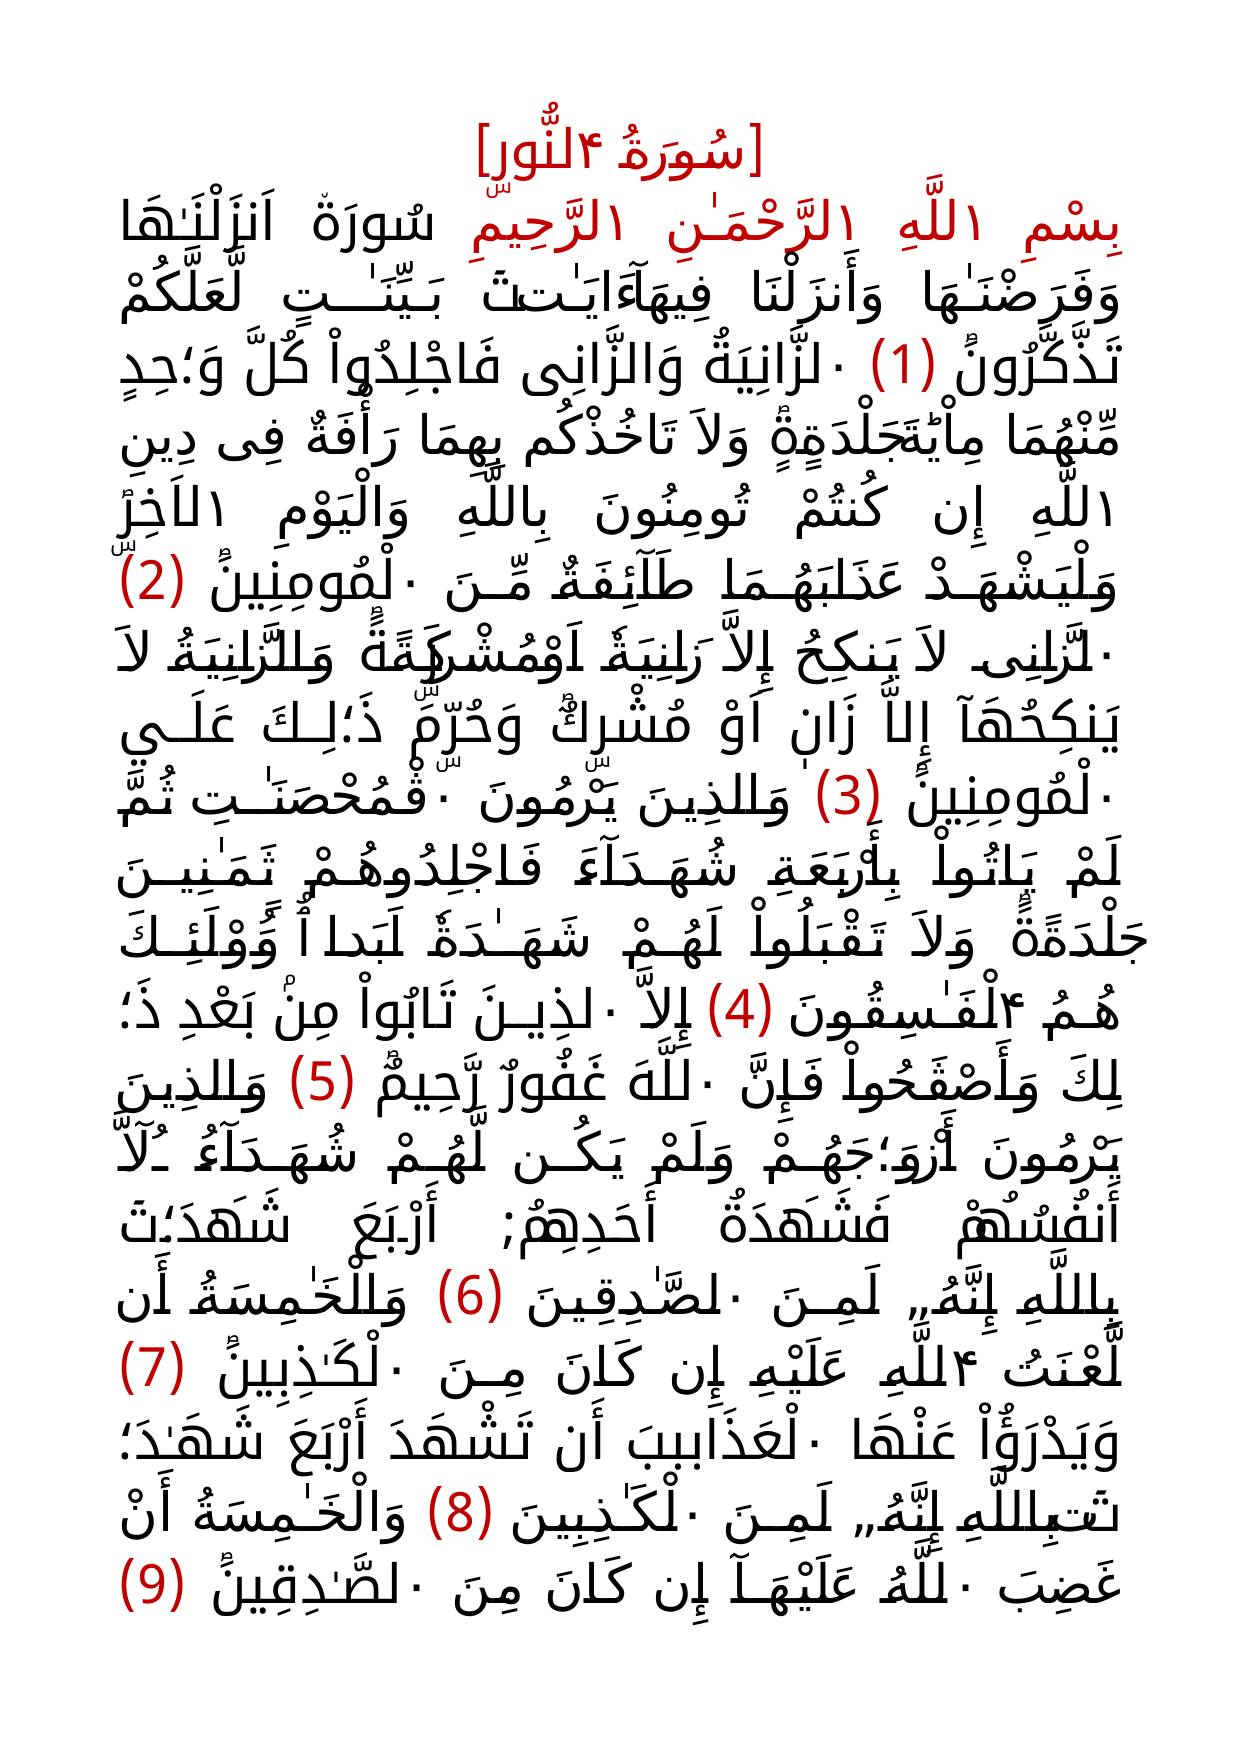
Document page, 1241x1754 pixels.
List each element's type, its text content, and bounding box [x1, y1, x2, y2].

subtitle [سُورَةُ ۴لنُّورۣ] [118, 118, 1122, 191]
text بِسْمِ ۱للَّهِ ۱لرَّحْمَـٰنِ ۱لرَّحِيمِ سُورَة٘ اَنزَلْنَـٰهَا وَفَرَضْنَـٰهَا وَأَنزَلْنَا فِيهَآ ءَايَـٰتٙ بَـيِّنَـٰــتٍ لَّعَلَّكُمْ تَذَّكَّرُونَؐ (1) ۰لزَّانِيَةُ وَالزَّانِى فَاجْلِدُواْ كُلَّ وَ؛حِدٍ مِّنْهُمَا مِاْيؕةَ جَلْدَةٍؐ وَلاَ تَاخُذْكُم بِهِمَا رَأْفَةٌ فِى دِينِ ۱للَّهِ إِن كُنتُمْ تُومِنُونَ بِاللَّهِ وَالْيَوْمِ ۱لاَخِرۣؐ وَلْيَشْهَدْ عَذَابَهُمَا طَآئِفَةٌ مِّــنَ ۰لْمُومِنِينَؐ (2) ۰لزَّانِى لاَ يَنكِحُ إِلاَّ زَانِيَةٗ اَوْ مُشْرۣكَةًؐ وَالزَّانِيَةُ لاَ يَنكِحُهَآ إِلاَّ زَانٖ اَوْ مُشْرۣكٌؐ وَحُرّۣمَ ذَ؛لِــكَ عَلَــي ۰لْمُومِنِينَؐ (3) وَالذِينَ يَرْمُونَ ۰ڤْمُحْصَنَـٰــتِ ثُمَّ لَمْ يَاتُواْ بِأَرْبَعَةِ شُهَدَآءَ فَاجْلِدُوهُمْ ثَمَـٰنِيــنَ جَلْدَةًؐ وَلاَ تَقْبَلُواْ لَهُمْ شَهَـٰدَةٗ اَبَداً وَٱُوْلَئِــكَ هُمُ ۴لْفَـٰسِقُونَ (4) إِلاَّ ۰لذِيــنَ تَابُواْ مِنۢ بَعْدِ ذَ؛لِكَ وَأَصْڤَحُواْ فَإِنَّ ۰للَّهَ غَفُورٌ رَّحِيمٌؐ (5) وَالذِينَ يَرْمُونَ أَزْوَ؛جَهُمْ وَلَمْ يَكُــن لَّهُمْ شُهَدَآءُ ﹹلٓاَّ أَنفُسُهُمْ فَشَهَـٰدَةُ أَحَدِهِمُ; أَرْبَعَ شَهَـٰدَ؛تٙ بِاللَّهِ إِنَّهُ„ لَمِــنَ ۰لصَّـٰدِقِينَ (6) وَالْخَـٰمِسَةُ أَن لَّعْنَتُ ۴للَّهِ عَلَيْهِ إِن كَانَ مِــنَ ۰لْكَـٰذِبِينَؐ (7) وَيَدْرَؤُاْ عَنْهَا ۰لْعَذَابببَ أَن تَشْهَدَ أَرْبَعَ شَهَـٰدَ؛تٙ بِاللَّهِ إِنَّهُ„ لَمِــنَ ۰لْكَـٰذِبِينَ (8) وَالْخَـٰمِسَةُ أَنْ غَضِبَ ۰للَّهُ عَلَيْهَآ إِن كَانَ مِنَ ۰لصَّـٰدِقِينَؐ (9) وَلَوْلاَ فَضْــلُ ۴للَّهِ عَلَيْكُمْ وَرَحْمَتُهُ„ وَأَنَّ ۰للَّهَ تَوَّاب٘ حَكِيم٘ؐ (10) ® اِنَّ ۰لذِينَ جَآءُو بِالِافْــكِ عُصْبَةٌ مِّنكُمْ لاَ تَحْسِبُوهُ شَرّاً لَّكُمؐ بَلْ هُوَ خَيْرٌ لَّكُمْؐ لِكُلِّ 'مْرۣئٍ مِّنْهُم مَّا "كْتَسَــبَ مِنَ ۰لِاثْمِؐ وَاﻟ﮲ تَوَلّۭيٰ كِبْرَهُ„ مِنْهُمْ لَهُ„ عَذَاب٘ عَظِيمٌؐ (11) لَّوْلآَ إِذْ سَمِعْتُمُوهُ ظَــنَّ ۰لْمُومِنُونَ وَالْمُومِنَـٰــتُ بِأَنفُسِهِمْ خَيْراً وَقَالُواْ هَـٰذَآ إِفْكٌ مُّبِينٌؐ (12) لَّوْلاَ جَآءُو عَلَيْهِ بِأَرْبَعَةِ شُهَدَآءَؐ فَإِذْ لَمْ يَاتُواْ بِالشُّهَدَآءِ فَٱُوْلَئِــكَ عِندَ ۰للَّهِ هُمُ ۴لْكَـٰذِبُونَؐ (13) وَلَوْلاَ فَضْــلُ ۴للَّهِ عَلَيْكُمْ وَرَحْمَتُهُ„ فِى ۱لدُّنْيۭا وَالاَخِرَةِ لَمَسَّكُمْ فِى مَآ أَفَضْتُمْ فِيهِ عَذَاب٘ عَظِيم٘ (14) اِذْ تَلَقَّوْنَهُ„ بِأَلْسِنَتِكُمْ وَتَقُولُونَ بِأَفْوَاهِكُم مَّا لَيْــسَ لَكُم بِهِ” عِلْمٌ وَتَحْسِبُونَهُ„ هَيِّناً وَهُوَ عِندَ ۰للَّهِ عَظِيمٌؐ (15) وَلَوْلآَ إِذْ سَمِعْتُمُوهُ قُلْتُم مَّا يَكُونُ لَنَآ أَن نَّتَكَلَّمَ بِهَـٰذَا سُبْحَـٰنَــكَ هَـٰذَا بُهْتَـٰن٘ عَظِيمٌؐ (16) يَعِظُكُمُ ۴للَّهُ أَن تَعُودُواْ لِمِثْلِهِ“ أَبَداٗ اِن كُنتُم مُّومِنِينَؐ (17) وَيُبَيِّــنُ ۴للَّهُ لَكُمُ ۴لاَيَـٰتِؐ وَاللَّهُ عَلِيم٘ حَكِيم٘ؐ (18) اِنَّ ۰لذِينَ يُحِبُّونَ أَن تَشِيعَ ۰ڤْفَـٰحِشَةُ فِى ۱لذِينَ ءَامَنُواْ لَهُمْ عَذَاب٘ اَلِيمٌ فِى ۱لدُّنْيۭا وَالاَخِرَةِؐ وَاللَّهُ يَعْلَمُؐ وَأَنتُمْ لاَ تَعْلَمُونَؐ (19) وَلَوْلاَ فَضْــلُ ۴للَّهِ عَلَيْكُمْ وَرَحْمَتُهُ„ وَأَنَّ ۰للَّهَ رَءُوفٌ رَّحِيمٌؐ (20) ¤ يَـٰٓأَيُّهَا ۰لذِيــنَ ءَامَنُواْ لاَ تَتَّبِعُواْ خُطْوَ؛تِ ۱لشَّيْطَـٰنِؐ وَمَنْ يَّتَّبِعْ خُطْوَ؛تِ ۱لشَّيْطَـٰنِ فَإِنَّهُ„ يَامُرُ بِاڤْفَحْشَآءِ وَالْمُنكَرۣؐ وَلَوْلاَ فَضْــلُ ۴للَّهِ عَلَيْكُمْ وَرَحْمَتُهُ„ مَا زَكَــيٰ مِنكُم مِّــنَ اَحَدٖ اَبَداًؐ وَچَكِــنَّ ۰للَّهَ يُزَكِّى مَـنْ يَّشَآءُؐ وَاللَّهُ سَمِيع٘ عَلِيمٌؐ (21) وَلاَ يَاتَلِ ٱُوْلُواْ ۴لْفَضْـلِ مِنكُمْ وَالسَّعَةِ أَنْ يُّوتُوٓاْ ٱُوْلِى ۱لْقُرْبۭيٰ وَالْمَسَـٰكِينَ وَاڤْمُهَـٰجِرۣينَ فِى سَبِيـلِ ۱للَّهِؐ وَلْيَعْفُواْ وَڤْيَصْفَحُوٓاْؐ أَلاَ تُحِبُّونَ أَنْ يَّغْفِرَ ۰للَّهُ لَكُمْؐ [118, 191, 1122, 1626]
